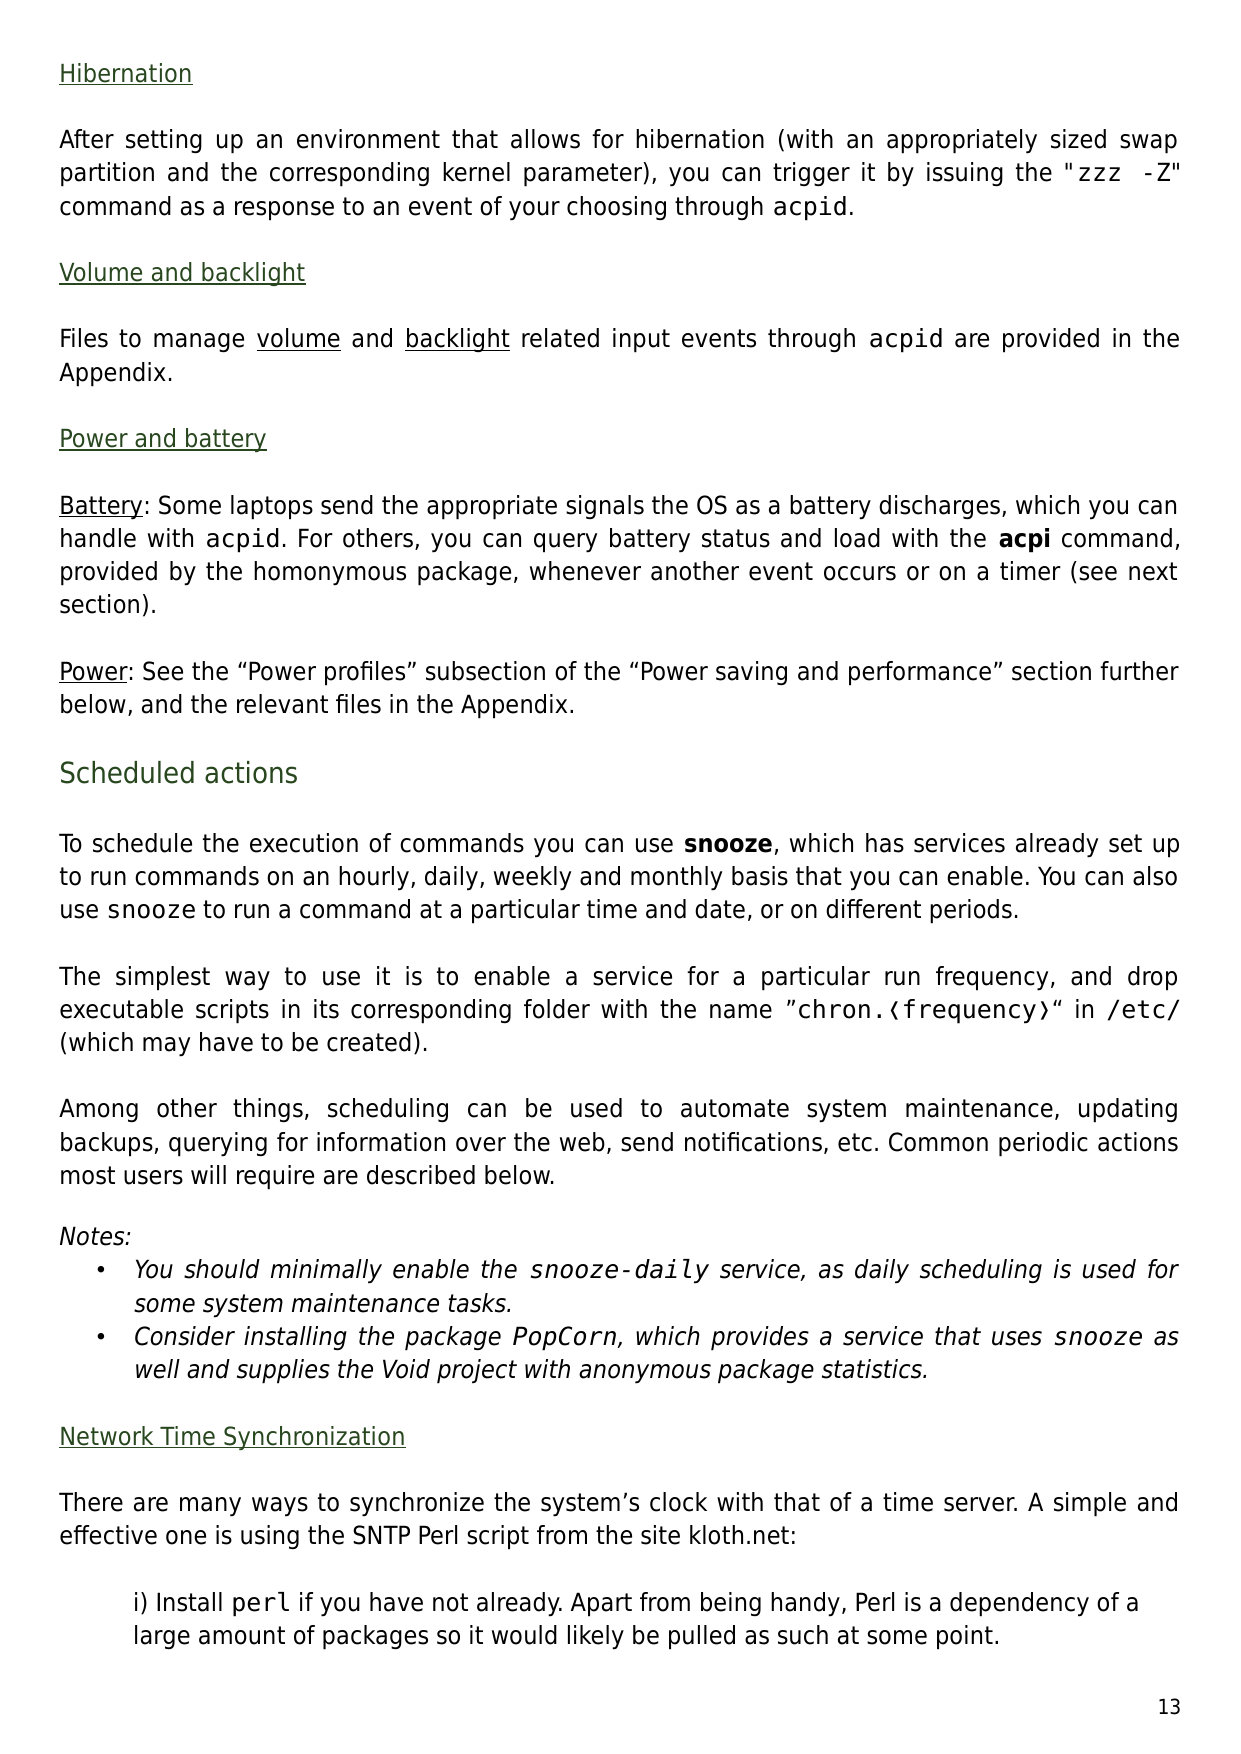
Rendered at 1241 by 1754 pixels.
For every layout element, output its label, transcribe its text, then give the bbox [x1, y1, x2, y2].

subtitle Network Time Synchronization [59, 1422, 1181, 1451]
text Among other things, scheduling can be used to automate system maintenance, updating backups, querying for information over the web, send notifications, etc. Common periodic actions most users will require are described below. [59, 1095, 1181, 1190]
text Battery: Some laptops send the appropriate signals the OS as a battery discharges, which you can handle with acpid. For others, you can query battery status and load with the acpi command, provided by the homonymous package, whenever another event occurs or on a timer (see next section). [59, 491, 1181, 620]
text i) Install perl if you have not already. Apart from being handy, Perl is a dependency of a [59, 1588, 1181, 1617]
text After setting up an environment that allows for hibernation (with an appropriately sized swap partition and the corresponding kernel parameter), you can trigger it by issuing the "zzz -Z" command as a response to an event of your choosing through acpid. [59, 126, 1181, 221]
text Power: See the “Power profiles” subsection of the “Power saving and performance” section further below, and the relevant files in the Appendix. [59, 657, 1181, 719]
list Consider installing the package PopCorn, which provides a service that uses snooze as well and supplies the Void project with anonymous package statistics. [97, 1322, 1181, 1384]
list You should minimally enable the snooze-daily service, as daily scheduling is used for some system maintenance tasks. [97, 1256, 1181, 1318]
text To schedule the execution of commands you can use snooze, which has services already set up to run commands on an hourly, daily, weekly and monthly basis that you can enable. You can also use snooze to run a command at a particular time and date, or on different periods. [59, 829, 1181, 924]
subtitle Volume and backlight [59, 258, 1181, 287]
text There are many ways to synchronize the system’s clock with that of a time server. A simple and effective one is using the SNTP Perl script from the site kloth.net: [59, 1488, 1181, 1551]
text large amount of packages so it would likely be pulled as such at some point. [59, 1621, 1181, 1650]
text Files to manage volume and backlight related input events through acpid are provided in the Appendix. [59, 325, 1181, 387]
subtitle Hibernation [59, 59, 1181, 88]
subtitle Power and battery [59, 424, 1181, 453]
text Notes: [59, 1223, 1181, 1252]
text The simplest way to use it is to enable a service for a particular run frequency, and drop executable scripts in its corresponding folder with the name ”chron.❬frequency❭“ in /etc/ (which may have to be created). [59, 962, 1181, 1057]
subtitle Scheduled actions [59, 757, 1181, 791]
